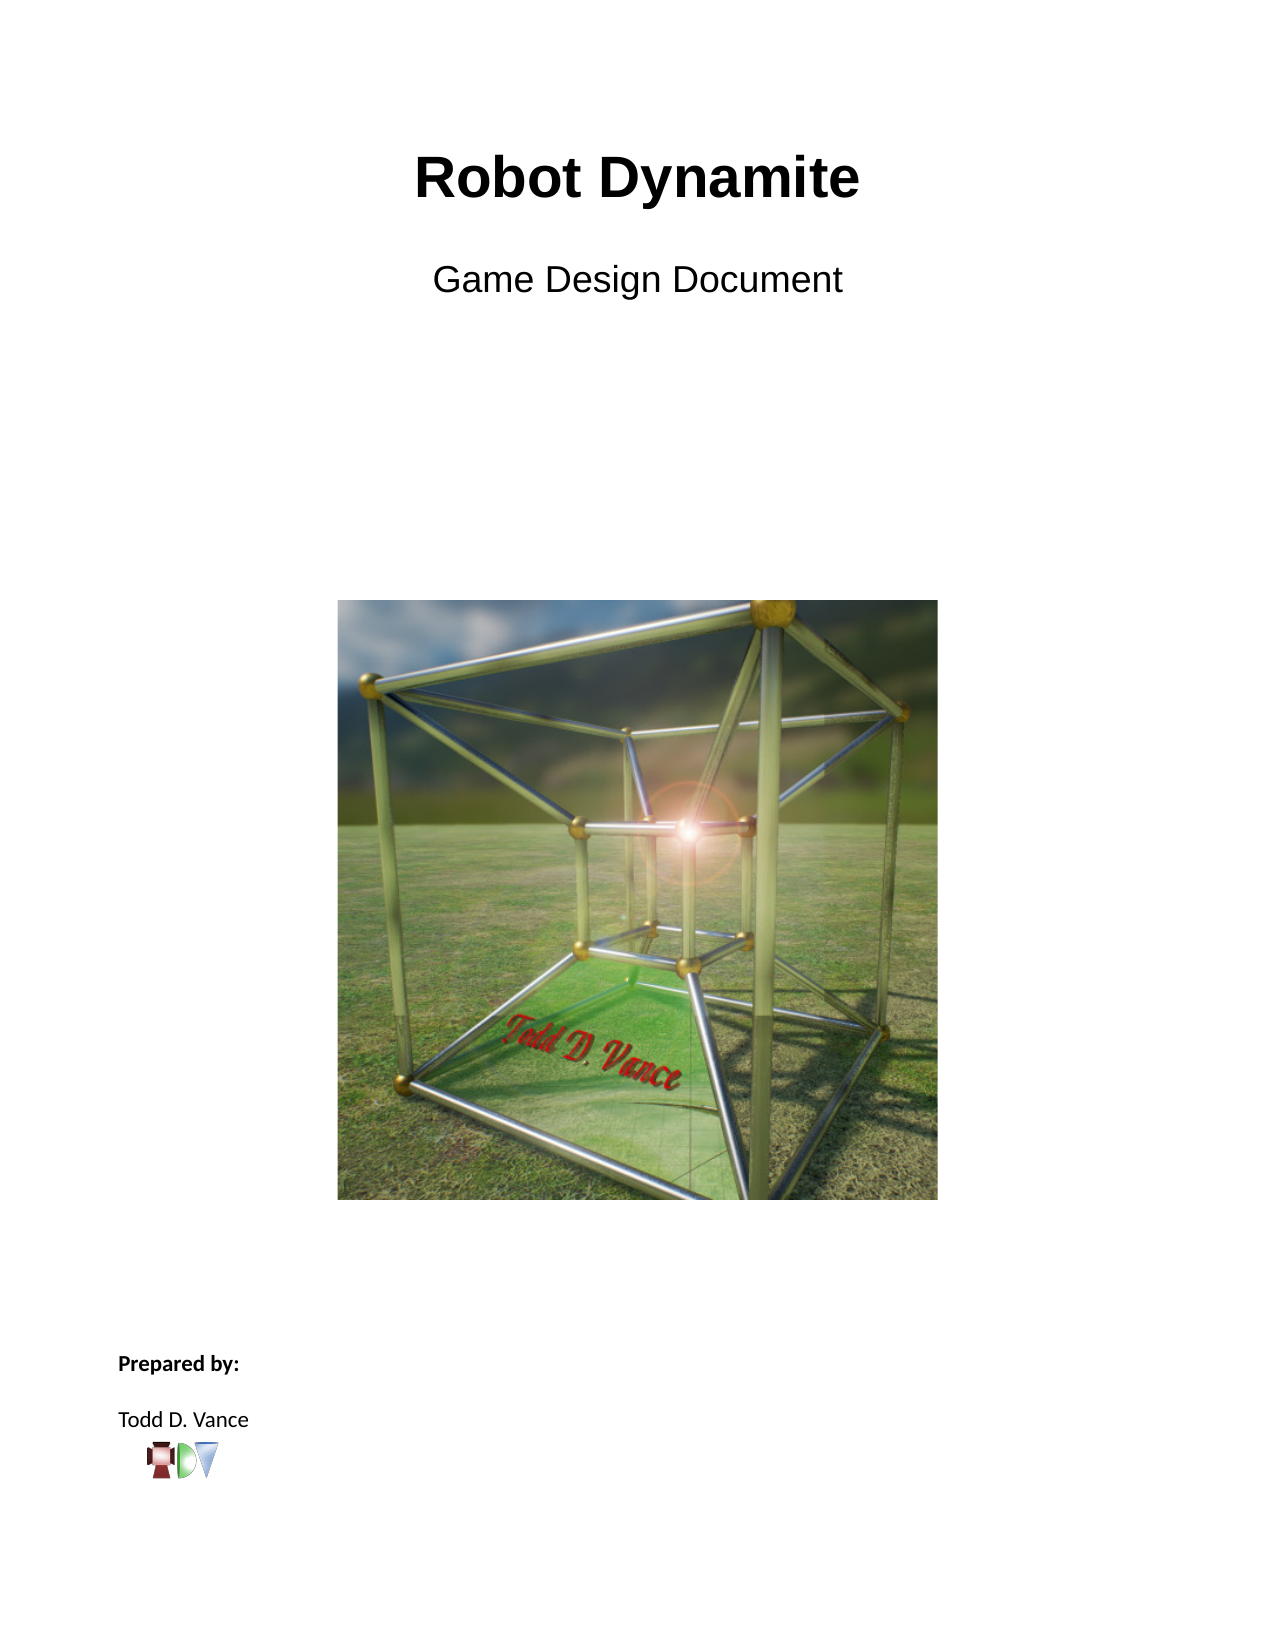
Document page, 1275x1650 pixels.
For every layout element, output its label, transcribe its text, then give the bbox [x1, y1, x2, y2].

text Prepared by: [118, 1349, 1157, 1377]
picture [144, 1438, 220, 1481]
subtitle Game Design Document [118, 257, 1157, 300]
text Todd D. Vance [118, 1405, 1157, 1433]
picture [337, 600, 938, 1200]
title Robot Dynamite [118, 143, 1157, 210]
